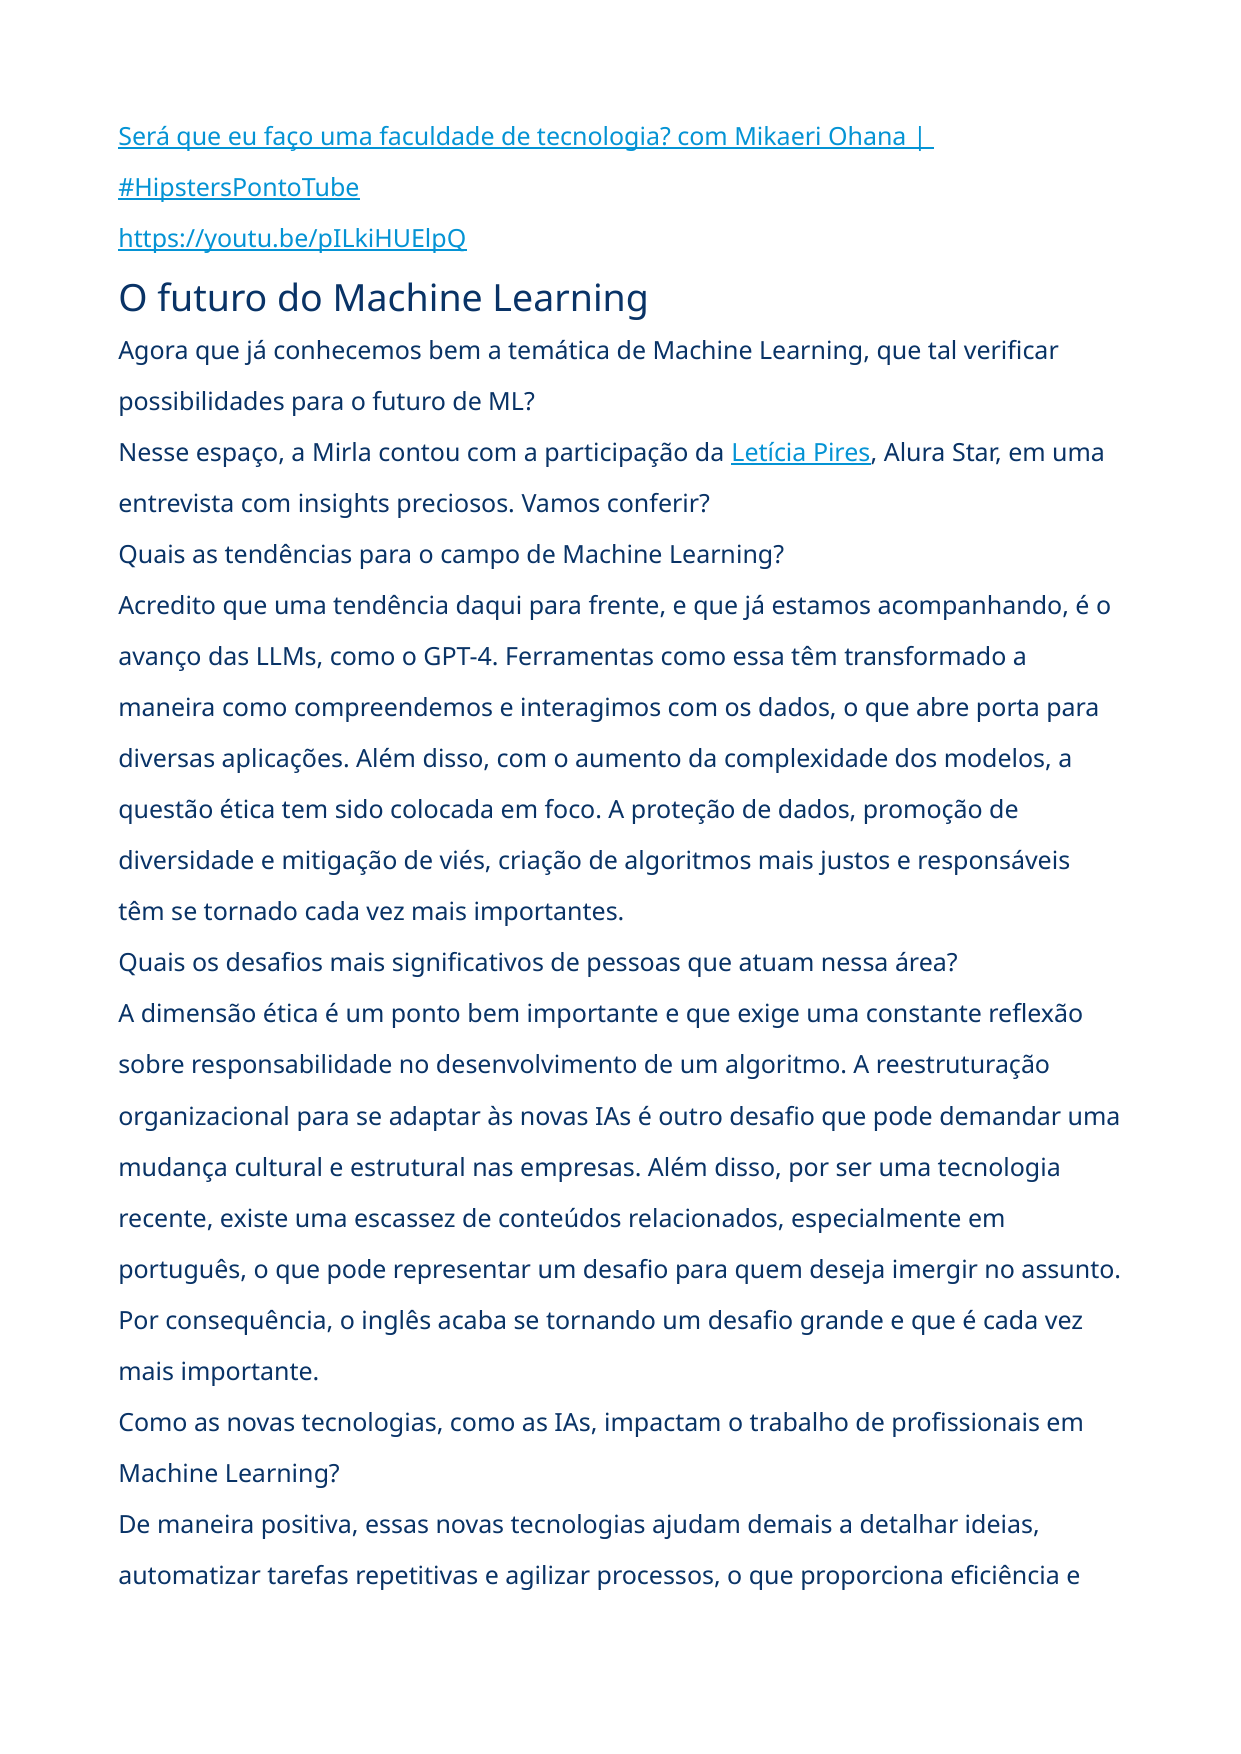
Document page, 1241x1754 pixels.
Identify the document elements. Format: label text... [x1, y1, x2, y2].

text Como as novas tecnologias, como as IAs, impactam o trabalho de profissionais em Machine Learning? [118, 1404, 1122, 1489]
text https://youtu.be/pILkiHUElpQ [118, 220, 1122, 254]
subtitle O futuro do Machine Learning [118, 271, 1122, 322]
text Nesse espaço, a Mirla contou com a participação da Letícia Pires, Alura Star, em uma entrevista com insights preciosos. Vamos conferir? [118, 434, 1122, 520]
text Será que eu faço uma faculdade de tecnologia? com Mikaeri Ohana | #HipstersPontoTube [118, 118, 1122, 203]
text De maneira positiva, essas novas tecnologias ajudam demais a detalhar ideias, automatizar tarefas repetitivas e agilizar processos, o que proporciona eficiência e [118, 1506, 1122, 1592]
text Quais as tendências para o campo de Machine Learning? [118, 537, 1122, 571]
text Acredito que uma tendência daqui para frente, e que já estamos acompanhando, é o avanço das LLMs, como o GPT-4. Ferramentas como essa têm transformado a maneira como compreendemos e interagimos com os dados, o que abre porta para diversas aplicações. Além disso, com o aumento da complexidade dos modelos, a questão ética tem sido colocada em foco. A proteção de dados, promoção de diversidade e mitigação de viés, criação de algoritmos mais justos e responsáveis têm se tornado cada vez mais importantes. [118, 588, 1122, 928]
text Agora que já conhecemos bem a temática de Machine Learning, que tal verificar possibilidades para o futuro de ML? [118, 332, 1122, 418]
text Quais os desafios mais significativos de pessoas que atuam nessa área? [118, 945, 1122, 979]
text A dimensão ética é um ponto bem importante e que exige uma constante reflexão sobre responsabilidade no desenvolvimento de um algoritmo. A reestruturação organizacional para se adaptar às novas IAs é outro desafio que pode demandar uma mudança cultural e estrutural nas empresas. Além disso, por ser uma tecnologia recente, existe uma escassez de conteúdos relacionados, especialmente em português, o que pode representar um desafio para quem deseja imergir no assunto. Por consequência, o inglês acaba se tornando um desafio grande e que é cada vez mais importante. [118, 996, 1122, 1387]
